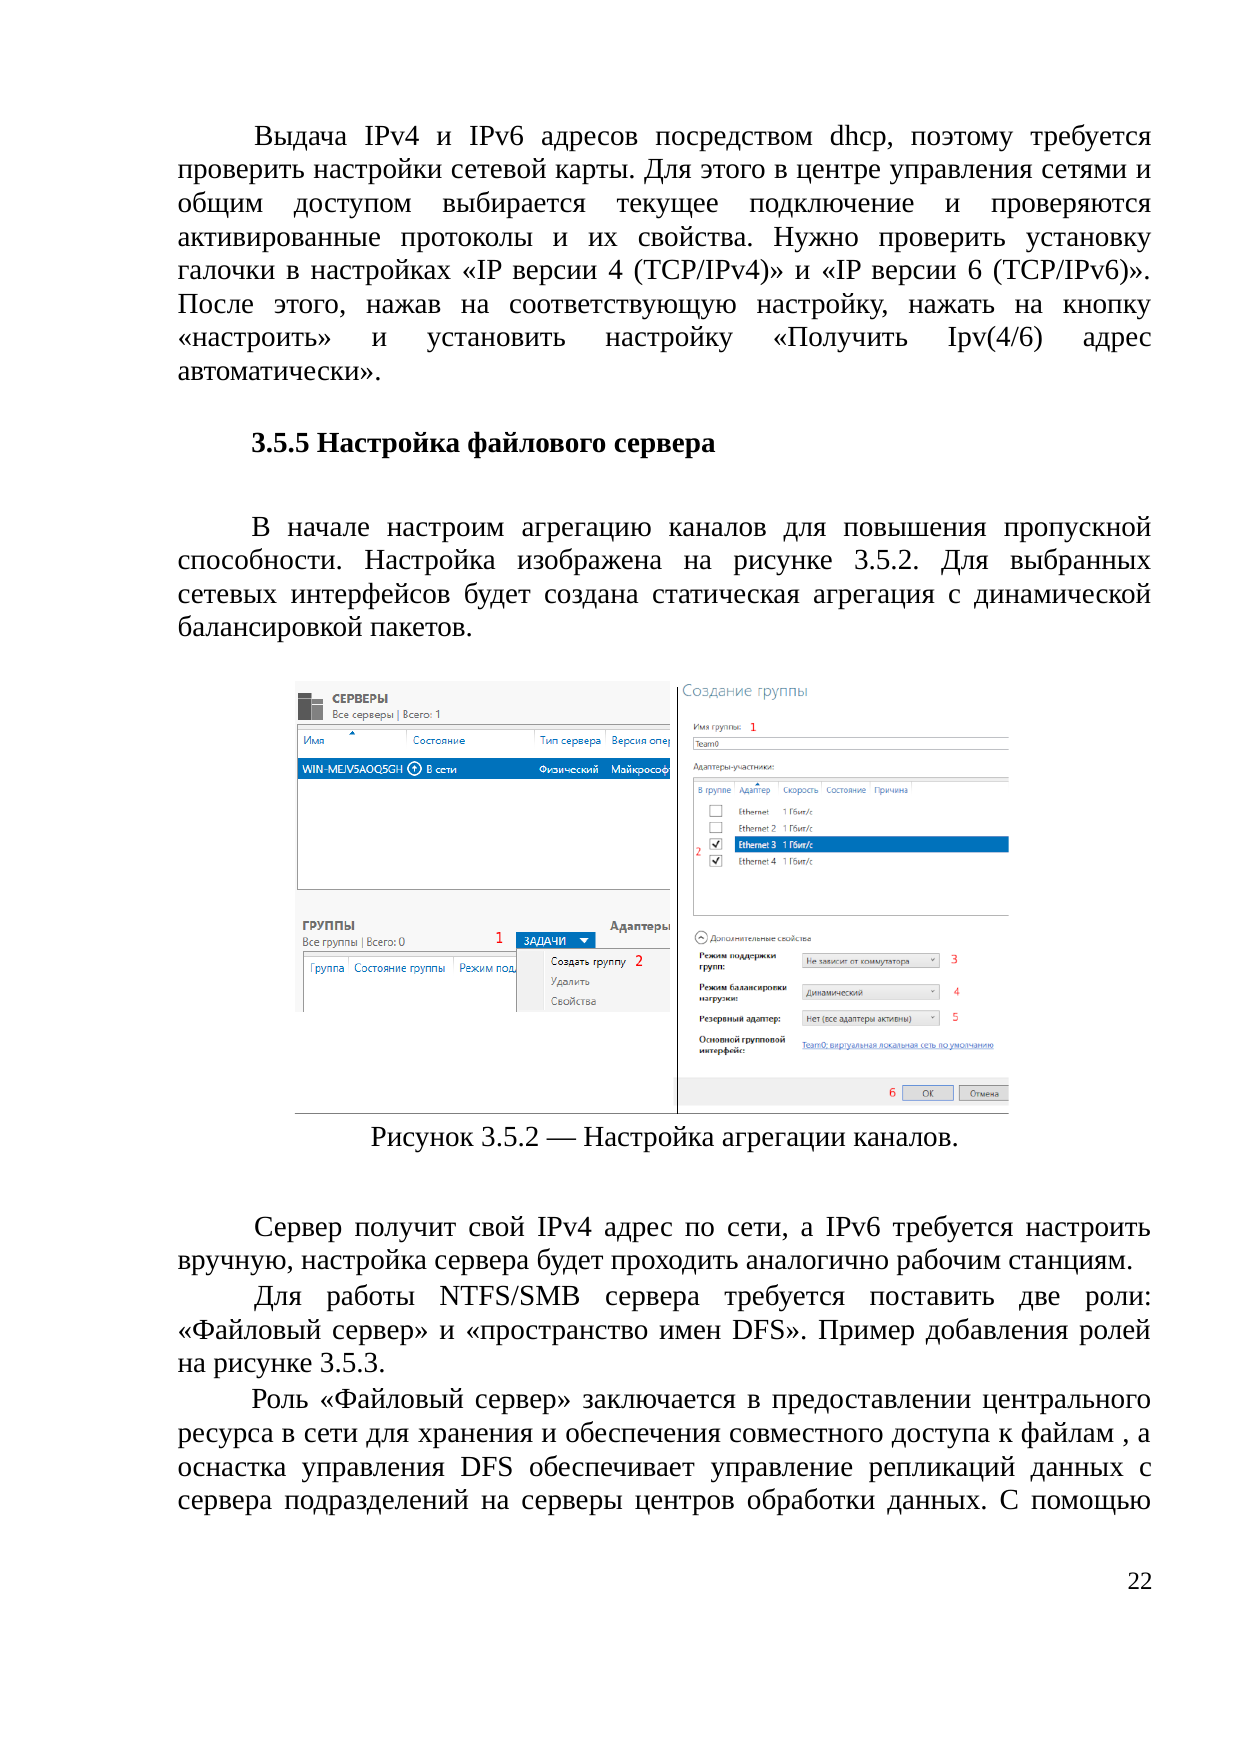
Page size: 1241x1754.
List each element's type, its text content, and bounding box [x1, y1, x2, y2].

subtitle 3.5.5 Настройка файлового сервера [177, 425, 1152, 458]
text Сервер получит свой IPv4 адрес по сети, а IPv6 требуется настроить вручную, настройка сервера будет проходить аналогично рабочим станциям. [177, 1209, 1152, 1276]
picture [294, 681, 1009, 1114]
text Для работы NTFS/SMB сервера требуется поставить две роли: «Файловый сервер» и «пространство имен DFS». Пример добавления ролей на рисунке 3.5.3. [177, 1278, 1152, 1379]
text Выдача IPv4 и IPv6 адресов посредством dhcp, поэтому требуется проверить настройки сетевой карты. Для этого в центре управления сетями и общим доступом выбирается текущее подключение и проверяются активированные протоколы и их свойства. Нужно проверить установку галочки в настройках «IP версии 4 (TCP/IPv4)» и «IP версии 6 (TCP/IPv6)». После этого, нажав на соответствующую настройку, нажать на кнопку «настроить» и установить настройку «Получить Ipv(4/6) адрес автоматически». [177, 118, 1152, 386]
text Рисунок 3.5.2 — Настройка агрегации каналов. [177, 1119, 1152, 1153]
text В начале настроим агрегацию каналов для повышения пропускной способности. Настройка изображена на рисунке 3.5.2. Для выбранных сетевых интерфейсов будет создана статическая агрегация с динамической балансировкой пакетов. [177, 509, 1152, 643]
text Роль «Файловый сервер» заключается в предоставлении центрального ресурса в сети для хранения и обеспечения совместного доступа к файлам , а оснастка управления DFS обеспечивает управление репликаций данных с сервера подразделений на серверы центров обработки данных. С помощью [177, 1382, 1152, 1516]
